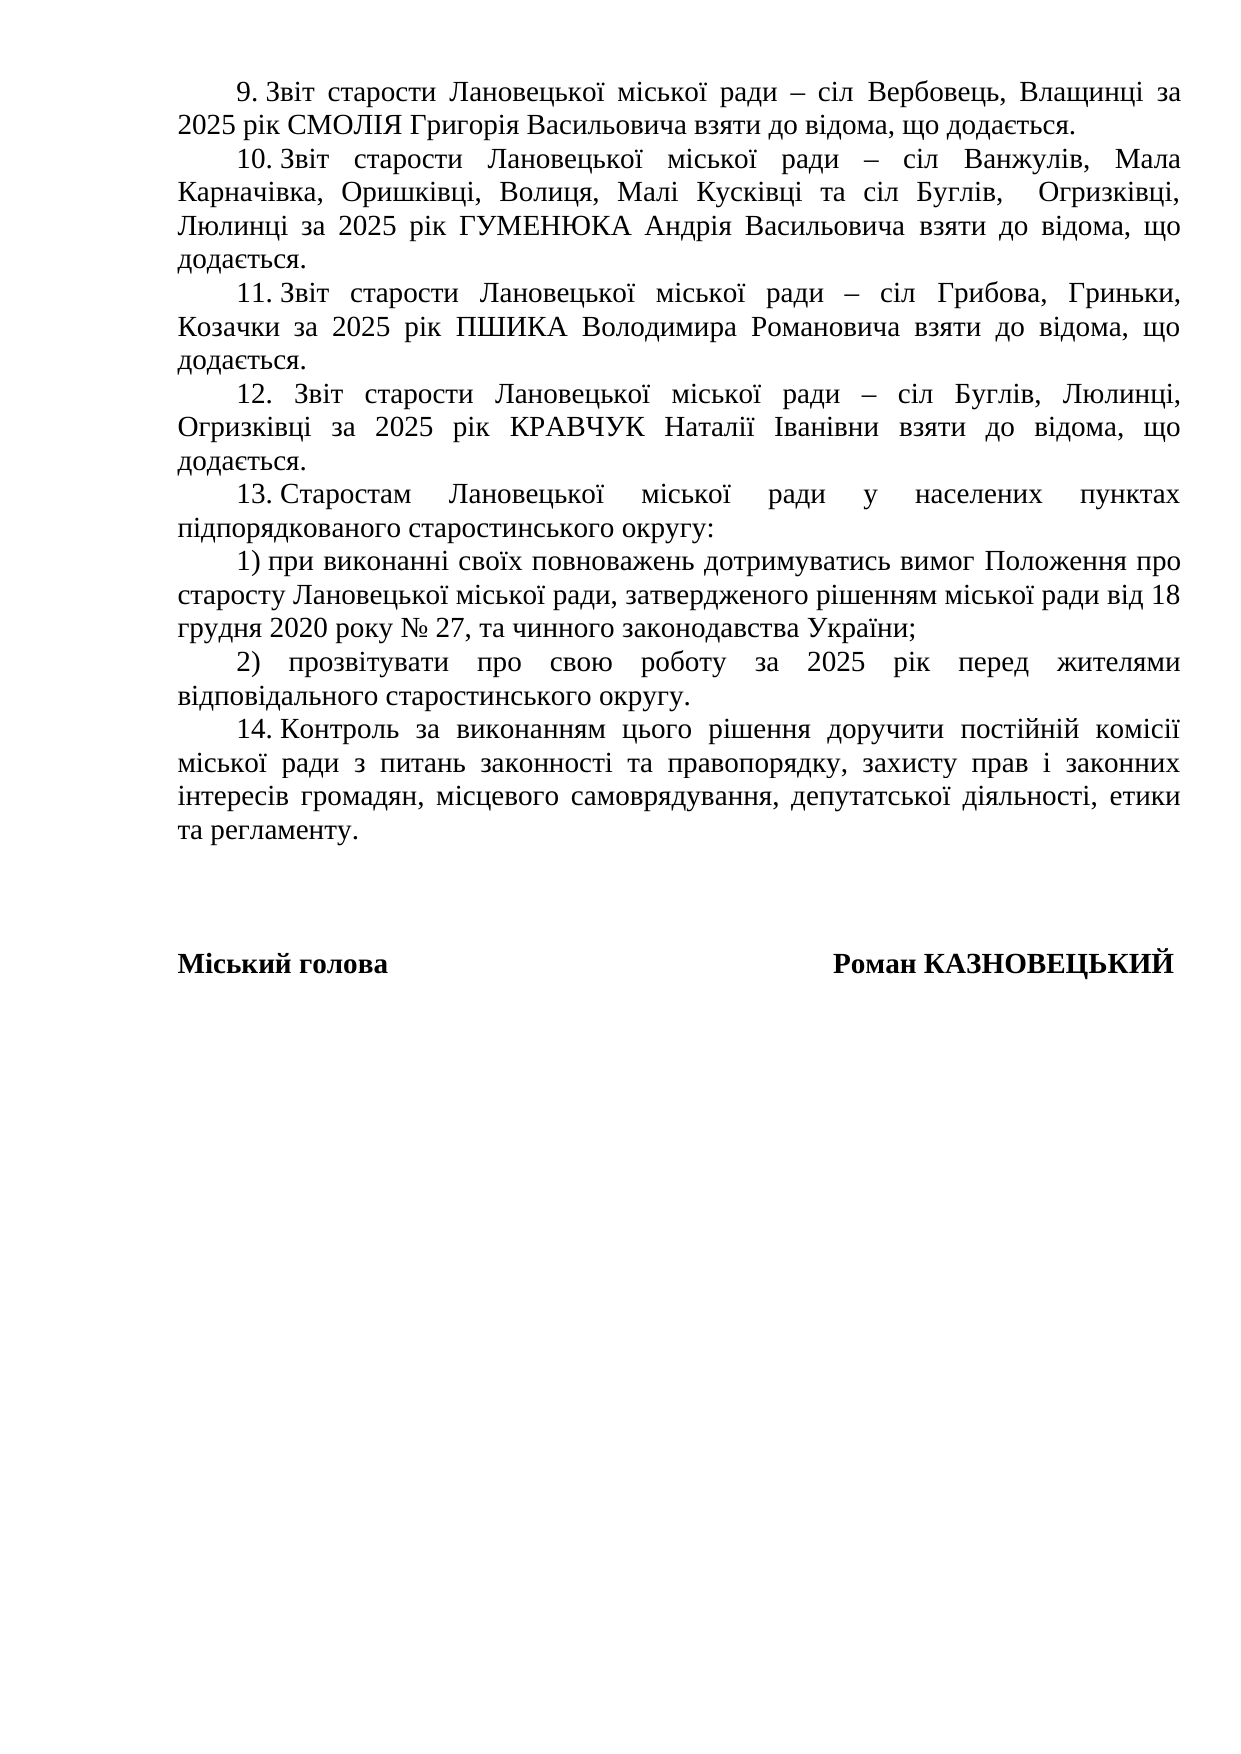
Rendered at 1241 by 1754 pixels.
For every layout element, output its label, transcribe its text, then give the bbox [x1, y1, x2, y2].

text 11. Звіт старости Лановецької міської ради – сіл Грибова, Гриньки, Козачки за 2025 рік ПШИКА Володимира Романовича взяти до відома, що додається. [177, 275, 1181, 376]
text Міський голова Роман КАЗНОВЕЦЬКИЙ [177, 946, 1181, 979]
text 2) прозвітувати про свою роботу за 2025 рік перед жителями відповідального старостинського округу. [177, 644, 1181, 711]
text 14. Контроль за виконанням цього рішення доручити постійній комісії міської ради з питань законності та правопорядку, захисту прав і законних інтересів громадян, місцевого самоврядування, депутатської діяльності, етики та регламенту. [177, 711, 1181, 845]
text 1) при виконанні своїх повноважень дотримуватись вимог Положення про старосту Лановецької міської ради, затвердженого рішенням міської ради від 18 грудня 2020 року № 27, та чинного законодавства України; [177, 543, 1181, 644]
text 10. Звіт старости Лановецької міської ради – сіл Ванжулів, Мала Карначівка, Оришківці, Волиця, Малі Кусківці та сіл Буглів, Огризківці, Люлинці за 2025 рік ГУМЕНЮКА Андрія Васильовича взяти до відома, що додається. [177, 141, 1181, 275]
text 12. Звіт старости Лановецької міської ради – сіл Буглів, Люлинці, Огризківці за 2025 рік КРАВЧУК Наталії Іванівни взяти до відома, що додається. [177, 376, 1181, 476]
text 13. Старостам Лановецької міської ради у населених пунктах підпорядкованого старостинського округу: [177, 476, 1181, 543]
text 9. Звіт старости Лановецької міської ради – сіл Вербовець, Влащинці за 2025 рік СМОЛІЯ Григорія Васильовича взяти до відома, що додається. [177, 74, 1181, 141]
